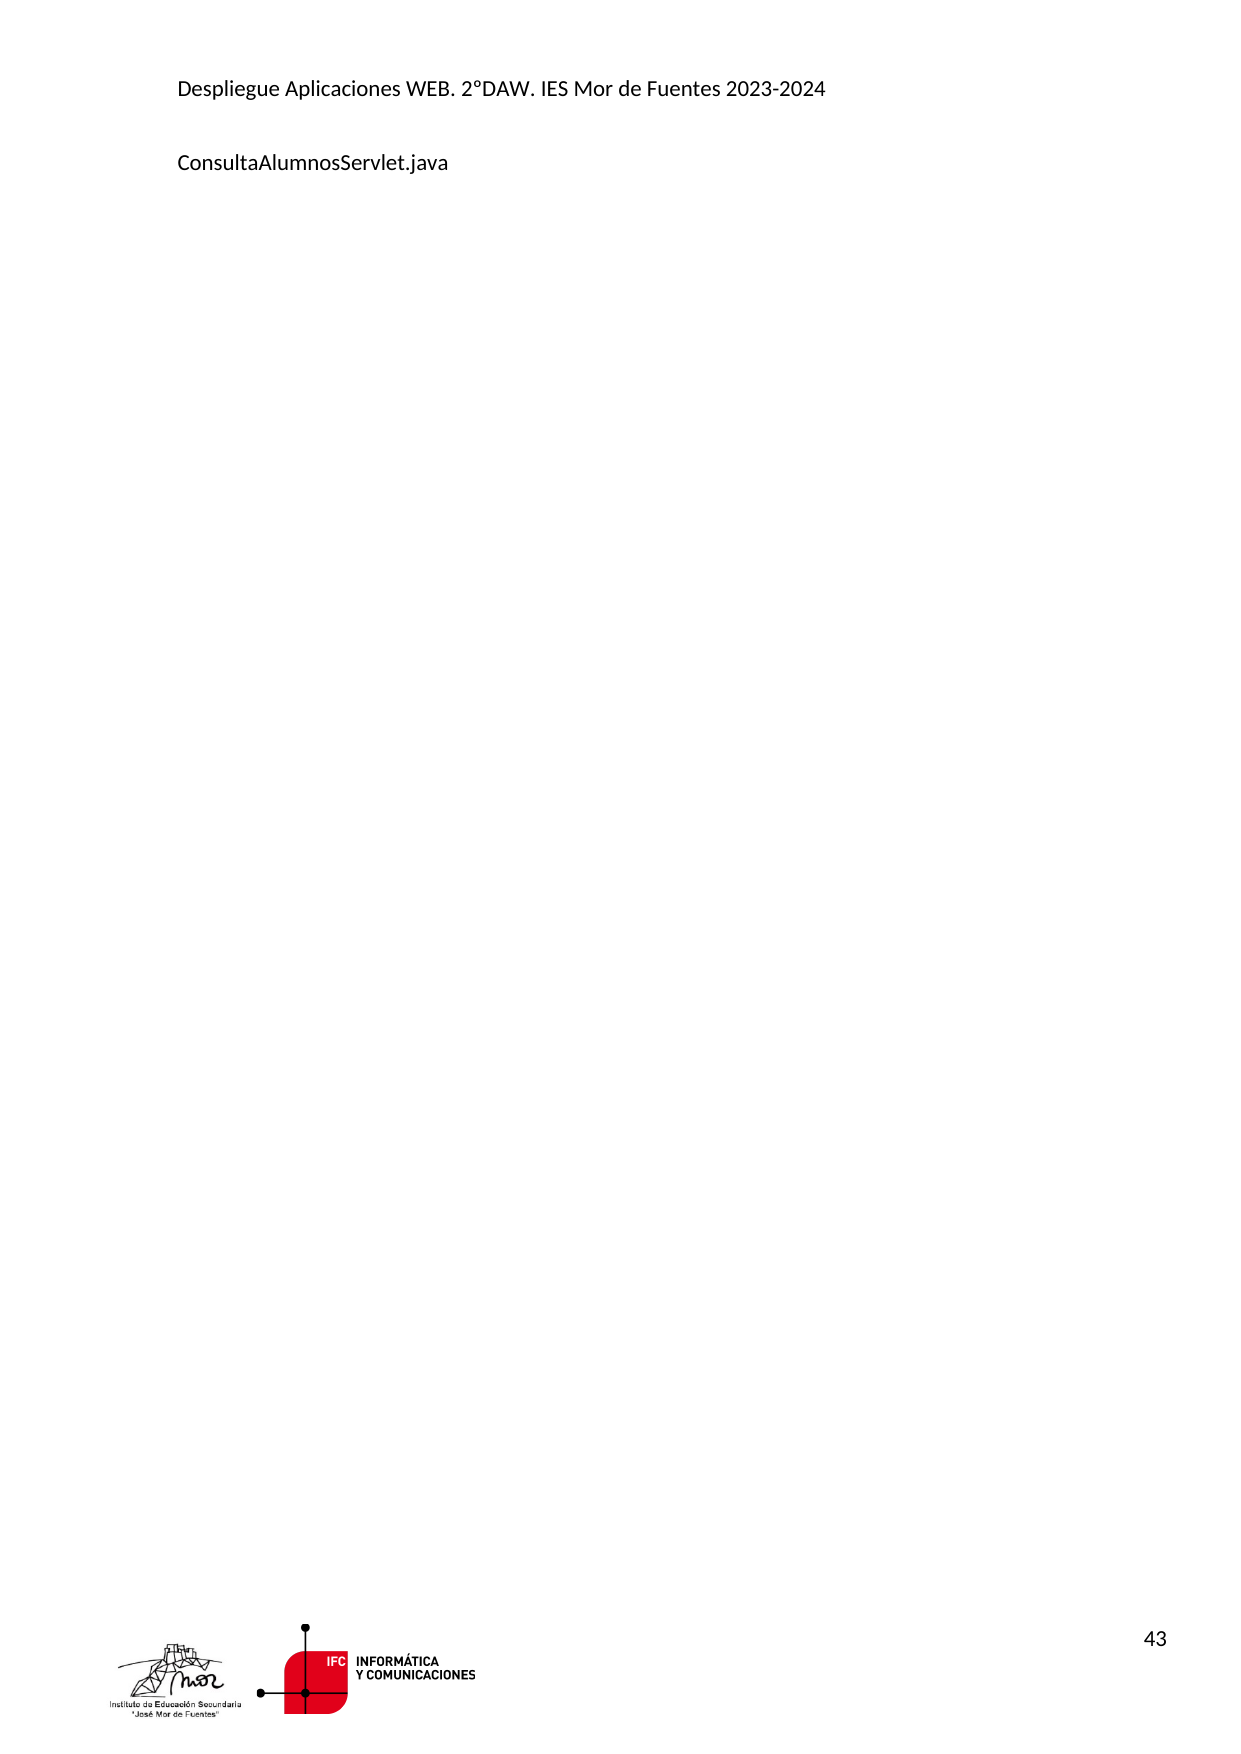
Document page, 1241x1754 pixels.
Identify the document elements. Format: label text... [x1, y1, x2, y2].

picture [100, 1631, 249, 1736]
text ConsultaAlumnosServlet.java [177, 148, 1167, 176]
picture [256, 1624, 475, 1714]
